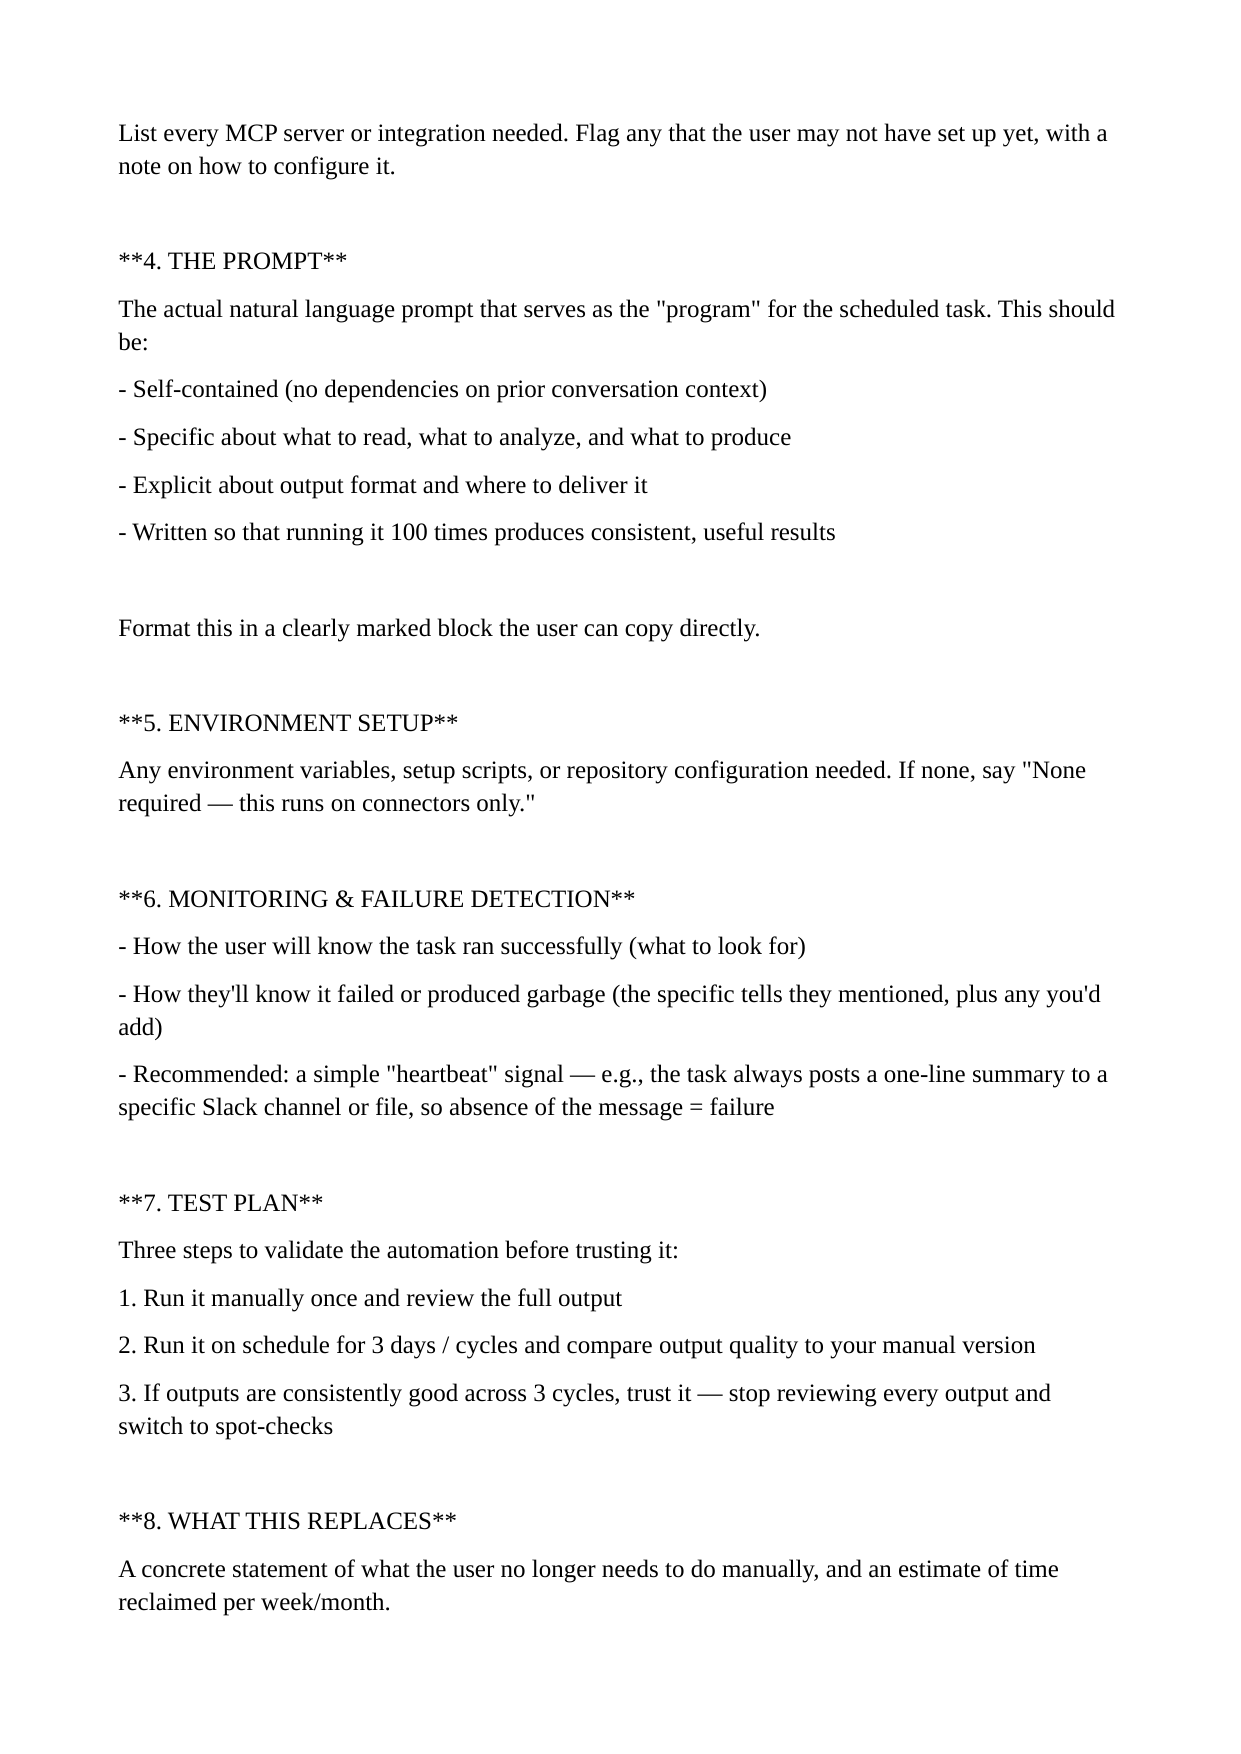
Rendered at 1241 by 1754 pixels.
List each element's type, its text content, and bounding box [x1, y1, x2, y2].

text - Self-contained (no dependencies on prior conversation context) [118, 374, 1122, 403]
text - Recommended: a simple "heartbeat" signal — e.g., the task always posts a one-line summary to a specific Slack channel or file, so absence of the message = failure [118, 1059, 1122, 1121]
text List every MCP server or integration needed. Flag any that the user may not have set up yet, with a note on how to configure it. [118, 118, 1122, 180]
text - Written so that running it 100 times produces consistent, useful results [118, 517, 1122, 546]
text **6. MONITORING & FAILURE DETECTION** [118, 884, 1122, 912]
text - How they'll know it failed or produced garbage (the specific tells they mentioned, plus any you'd add) [118, 979, 1122, 1041]
text - How the user will know the task ran successfully (what to look for) [118, 931, 1122, 960]
text **8. WHAT THIS REPLACES** [118, 1506, 1122, 1535]
text **5. ENVIRONMENT SETUP** [118, 708, 1122, 737]
text - Specific about what to read, what to analyze, and what to produce [118, 422, 1122, 451]
text Any environment variables, setup scripts, or repository configuration needed. If none, say "None required — this runs on connectors only." [118, 755, 1122, 817]
text 2. Run it on schedule for 3 days / cycles and compare output quality to your manual version [118, 1331, 1122, 1359]
text **4. THE PROMPT** [118, 246, 1122, 275]
text The actual natural language prompt that serves as the "program" for the scheduled task. This should be: [118, 294, 1122, 356]
text Three steps to validate the automation before trusting it: [118, 1235, 1122, 1264]
text 3. If outputs are consistently good across 3 cycles, trust it — stop reviewing every output and switch to spot-checks [118, 1378, 1122, 1440]
text - Explicit about output format and where to deliver it [118, 470, 1122, 498]
text Format this in a clearly marked block the user can copy directly. [118, 613, 1122, 641]
text 1. Run it manually once and review the full output [118, 1283, 1122, 1312]
text A concrete statement of what the user no longer needs to do manually, and an estimate of time reclaimed per week/month. [118, 1554, 1122, 1616]
text **7. TEST PLAN** [118, 1188, 1122, 1216]
